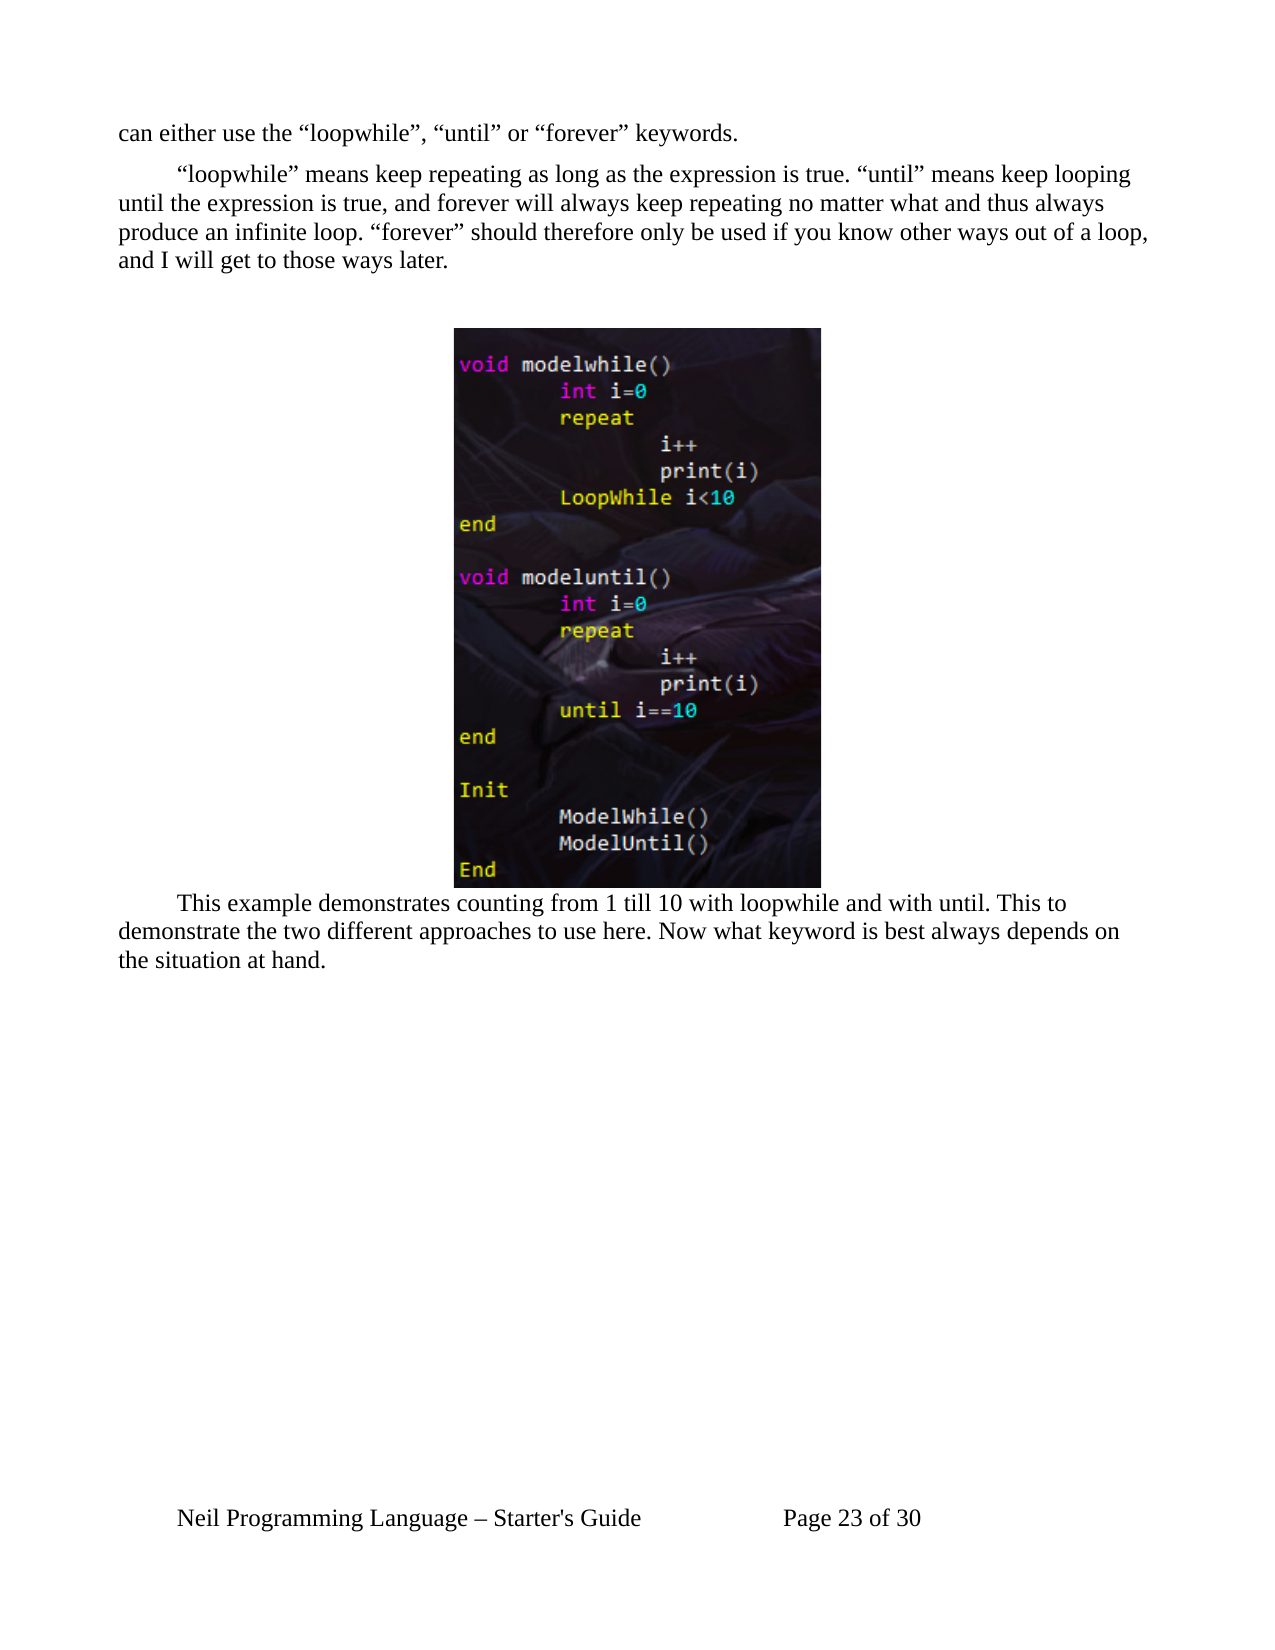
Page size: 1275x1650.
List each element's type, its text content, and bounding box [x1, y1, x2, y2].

text “loopwhile” means keep repeating as long as the expression is true. “until” means keep looping until the expression is true, and forever will always keep repeating no matter what and thus always produce an infinite loop. “forever” should therefore only be used if you know other ways out of a loop, and I will get to those ways later. [118, 159, 1157, 274]
picture [453, 328, 822, 888]
text This example demonstrates counting from 1 till 10 with loopwhile and with until. This to demonstrate the two different approaches to use here. Now what keyword is best always depends on the situation at hand. [118, 328, 1157, 974]
text can either use the “loopwhile”, “until” or “forever” keywords. [118, 118, 1157, 147]
